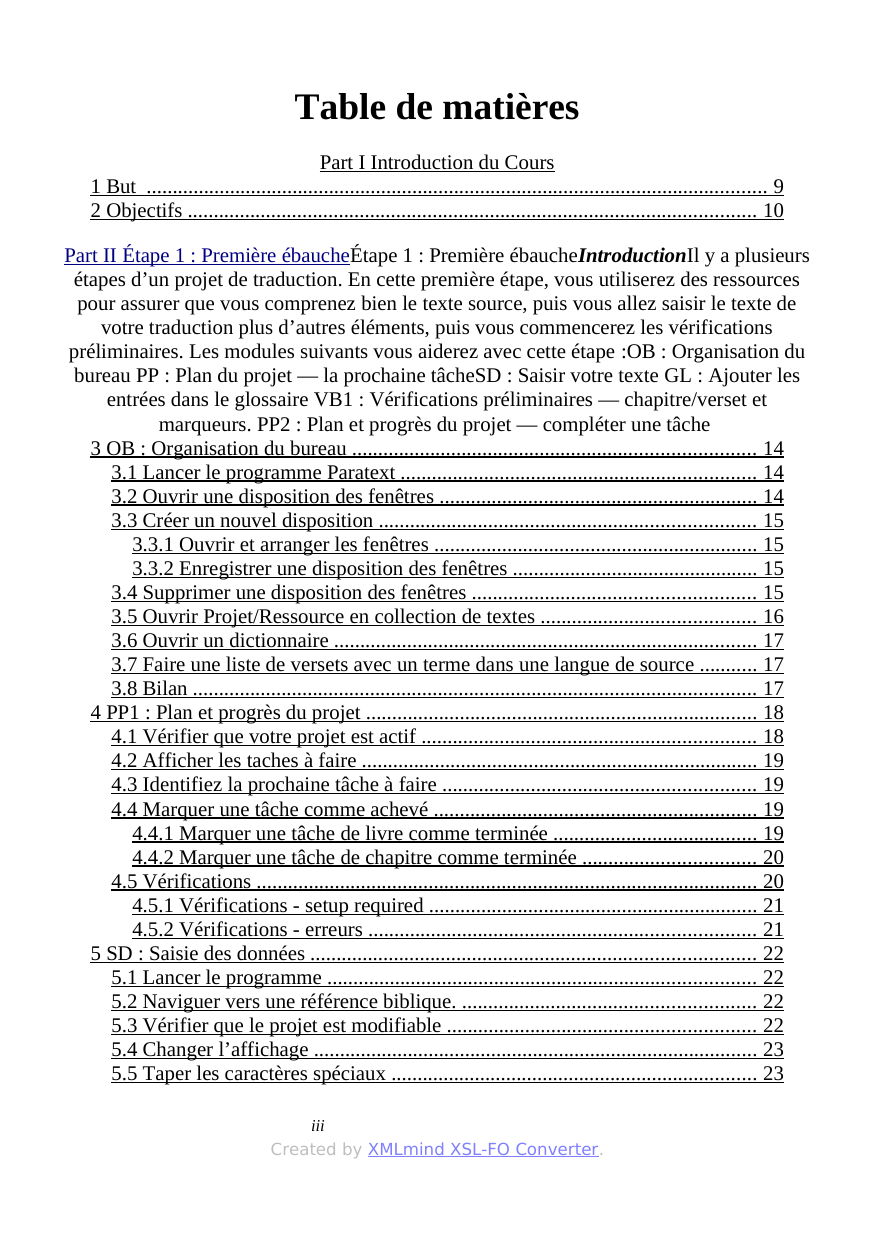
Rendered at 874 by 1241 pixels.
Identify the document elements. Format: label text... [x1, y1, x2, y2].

text 4.5.2 Vérifications - erreurs 0 [101, 917, 815, 941]
text 5.4 Changer l’affichage 0 [80, 1037, 815, 1061]
text 4.5.1 Vérifications - setup required 0 [101, 893, 815, 917]
text Part II Étape 1 : Première ébaucheÉtape 1 : Première ébaucheIntroductionIl y a plusieurs étapes d’un projet de traduction. En cette première étape, vous utiliserez des ressources pour assurer que vous comprenez bien le texte source, puis vous allez saisir le texte de votre traduction plus d’autres éléments, puis vous commencerez les vérifications préliminaires. Les modules suivants vous aiderez avec cette étape :OB : Organisation du bureau PP : Plan du projet — la prochaine tâcheSD : Saisir votre texte GL : Ajouter les entrées dans le glossaire VB1 : Vérifications préliminaires — chapitre/verset et marqueurs. PP2 : Plan et progrès du projet — compléter une tâche [59, 243, 815, 436]
text 3.2 Ouvrir une disposition des fenêtres 0 [80, 484, 815, 508]
text 3.7 Faire une liste de versets avec un terme dans une langue de source 0 [80, 652, 815, 676]
text 2 Objectifs 0 [59, 198, 815, 222]
text 4 PP1 : Plan et progrès du projet 0 [59, 700, 815, 724]
text 3.8 Bilan 0 [80, 676, 815, 700]
text Table de matières [59, 84, 815, 127]
text 4.4 Marquer une tâche comme achevé 0 [80, 796, 815, 821]
text 3.1 Lancer le programme Paratext 0 [80, 459, 815, 484]
text 4.4.1 Marquer une tâche de livre comme terminée 0 [101, 821, 815, 844]
text 3 OB : Organisation du bureau 0 [59, 436, 815, 459]
text 3.3.1 Ouvrir et arranger les fenêtres 0 [101, 532, 815, 556]
text 4.5 Vérifications 0 [80, 869, 815, 893]
text 5.3 Vérifier que le projet est modifiable 0 [80, 1013, 815, 1037]
text 5.2 Naviguer vers une référence biblique. 0 [80, 989, 815, 1013]
text 5.1 Lancer le programme 0 [80, 965, 815, 989]
text 4.4.2 Marquer une tâche de chapitre comme terminée 0 [101, 844, 815, 869]
text 5.5 Taper les caractères spéciaux 0 [80, 1061, 815, 1085]
text 4.1 Vérifier que votre projet est actif 0 [80, 724, 815, 748]
text 5 SD : Saisie des données 0 [59, 941, 815, 965]
text 1 But 0 [59, 174, 815, 198]
text 4.3 Identifiez la prochaine tâche à faire 0 [80, 772, 815, 796]
text 3.4 Supprimer une disposition des fenêtres 0 [80, 580, 815, 604]
text Part I Introduction du Cours [59, 150, 815, 174]
text 3.3.2 Enregistrer une disposition des fenêtres 0 [101, 556, 815, 580]
text 3.5 Ouvrir Projet/Ressource en collection de textes 0 [80, 604, 815, 628]
text 3.3 Créer un nouvel disposition 0 [80, 508, 815, 532]
text 4.2 Afficher les taches à faire 0 [80, 748, 815, 772]
text 3.6 Ouvrir un dictionnaire 0 [80, 628, 815, 652]
